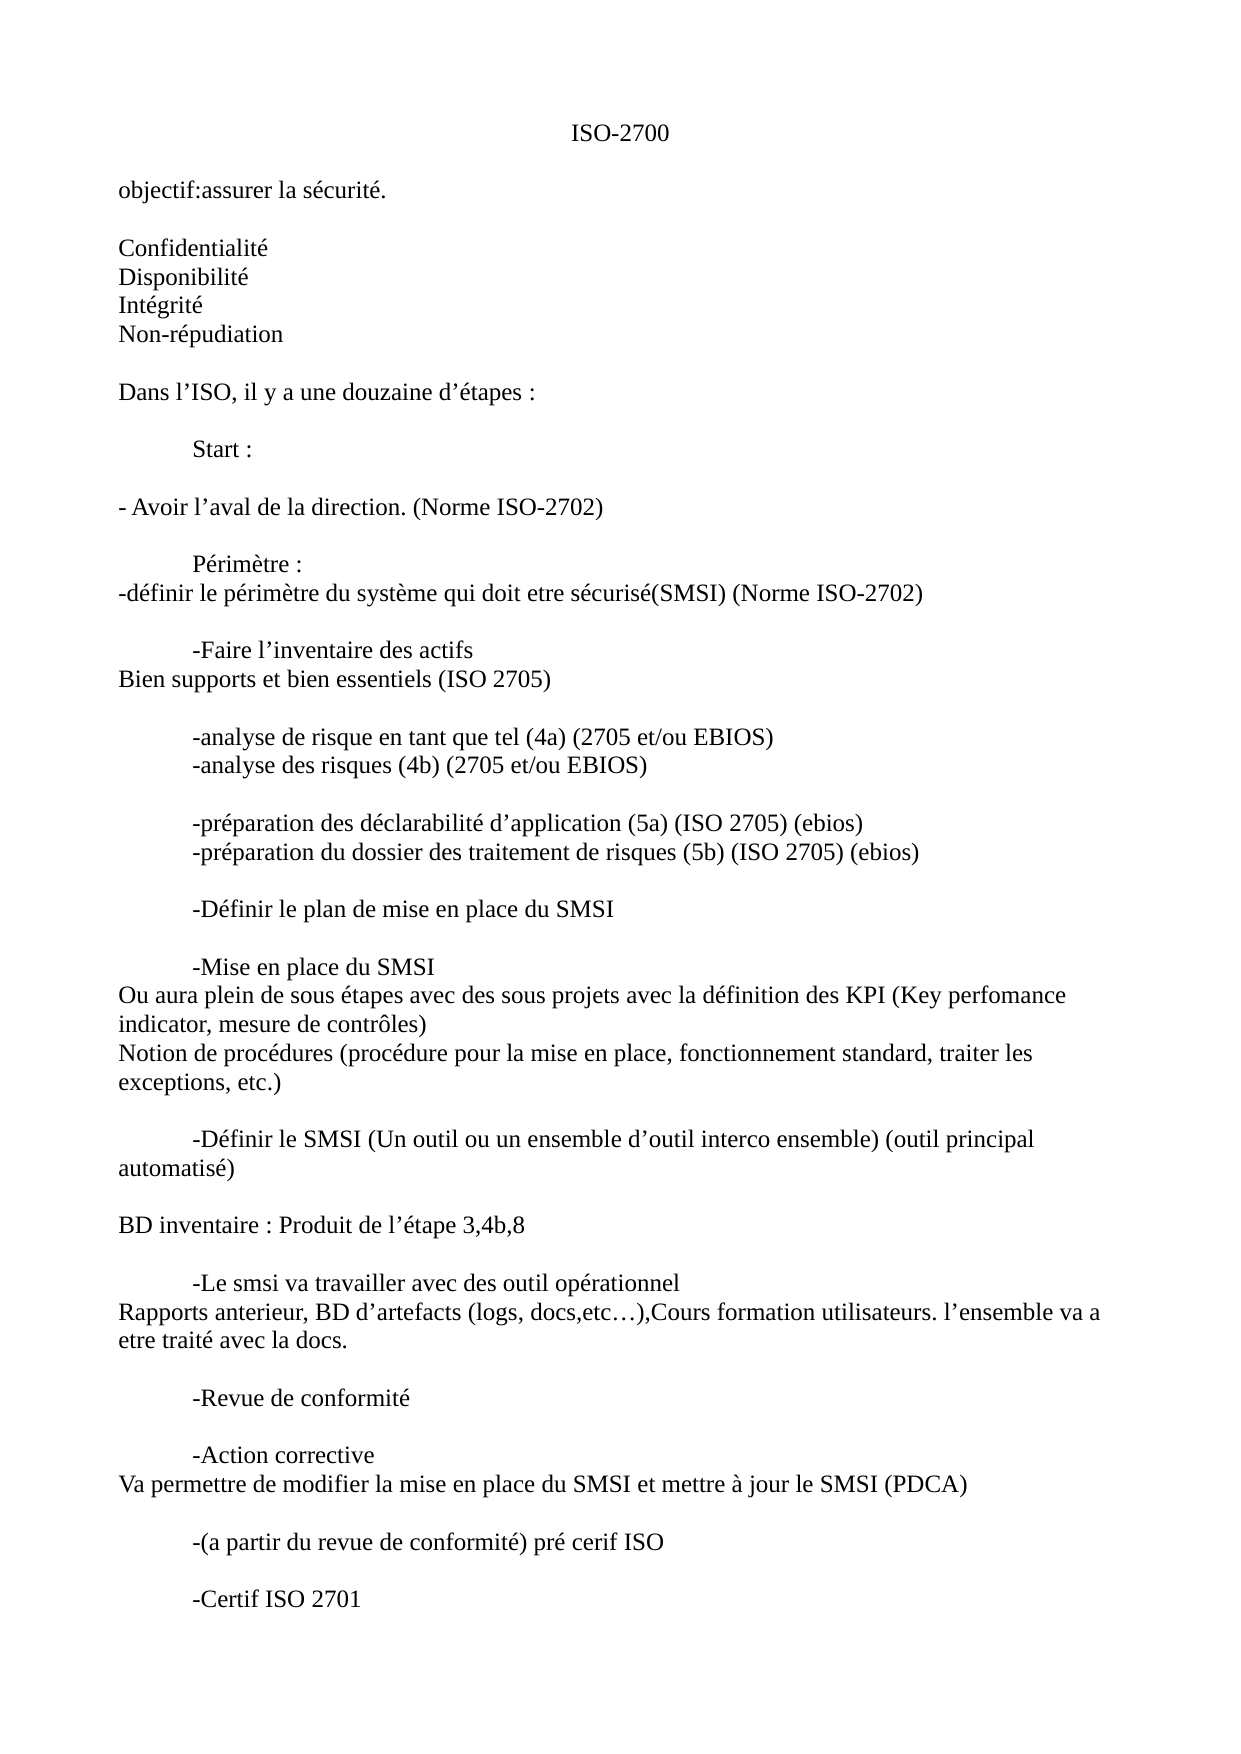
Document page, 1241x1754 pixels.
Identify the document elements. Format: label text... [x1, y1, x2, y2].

text -Action corrective [118, 1441, 1122, 1469]
text Périmètre : [118, 549, 1122, 578]
text -(a partir du revue de conformité) pré cerif ISO [118, 1527, 1122, 1556]
text ISO-2700 [118, 118, 1122, 147]
text -Mise en place du SMSI [118, 952, 1122, 981]
text BD inventaire : Produit de l’étape 3,4b,8 [118, 1211, 1122, 1239]
text -analyse de risque en tant que tel (4a) (2705 et/ou EBIOS) [118, 722, 1122, 751]
text -Revue de conformité [118, 1383, 1122, 1412]
text Disponibilité [118, 262, 1122, 291]
text Ou aura plein de sous étapes avec des sous projets avec la définition des KPI (Key perfomance indicator, mesure de contrôles) [118, 981, 1122, 1038]
text -Faire l’inventaire des actifs [118, 636, 1122, 664]
text Start : [118, 434, 1122, 463]
text Va permettre de modifier la mise en place du SMSI et mettre à jour le SMSI (PDCA) [118, 1469, 1122, 1498]
text -Définir le SMSI (Un outil ou un ensemble d’outil interco ensemble) (outil principal automatisé) [118, 1124, 1122, 1182]
text Non-répudiation [118, 319, 1122, 348]
text Bien supports et bien essentiels (ISO 2705) [118, 664, 1122, 693]
text Dans l’ISO, il y a une douzaine d’étapes : [118, 377, 1122, 406]
text -préparation du dossier des traitement de risques (5b) (ISO 2705) (ebios) [118, 837, 1122, 866]
text Confidentialité [118, 233, 1122, 262]
text Notion de procédures (procédure pour la mise en place, fonctionnement standard, traiter les exceptions, etc.) [118, 1038, 1122, 1096]
text -Certif ISO 2701 [118, 1584, 1122, 1613]
text -Le smsi va travailler avec des outil opérationnel [118, 1268, 1122, 1297]
text -analyse des risques (4b) (2705 et/ou EBIOS) [118, 751, 1122, 779]
text Intégrité [118, 291, 1122, 319]
text Rapports anterieur, BD d’artefacts (logs, docs,etc…),Cours formation utilisateurs. l’ensemble va a etre traité avec la docs. [118, 1297, 1122, 1354]
text -préparation des déclarabilité d’application (5a) (ISO 2705) (ebios) [118, 808, 1122, 837]
text -Définir le plan de mise en place du SMSI [118, 894, 1122, 923]
text -définir le périmètre du système qui doit etre sécurisé(SMSI) (Norme ISO-2702) [118, 578, 1122, 607]
text objectif:assurer la sécurité. [118, 176, 1122, 204]
text - Avoir l’aval de la direction. (Norme ISO-2702) [118, 492, 1122, 521]
